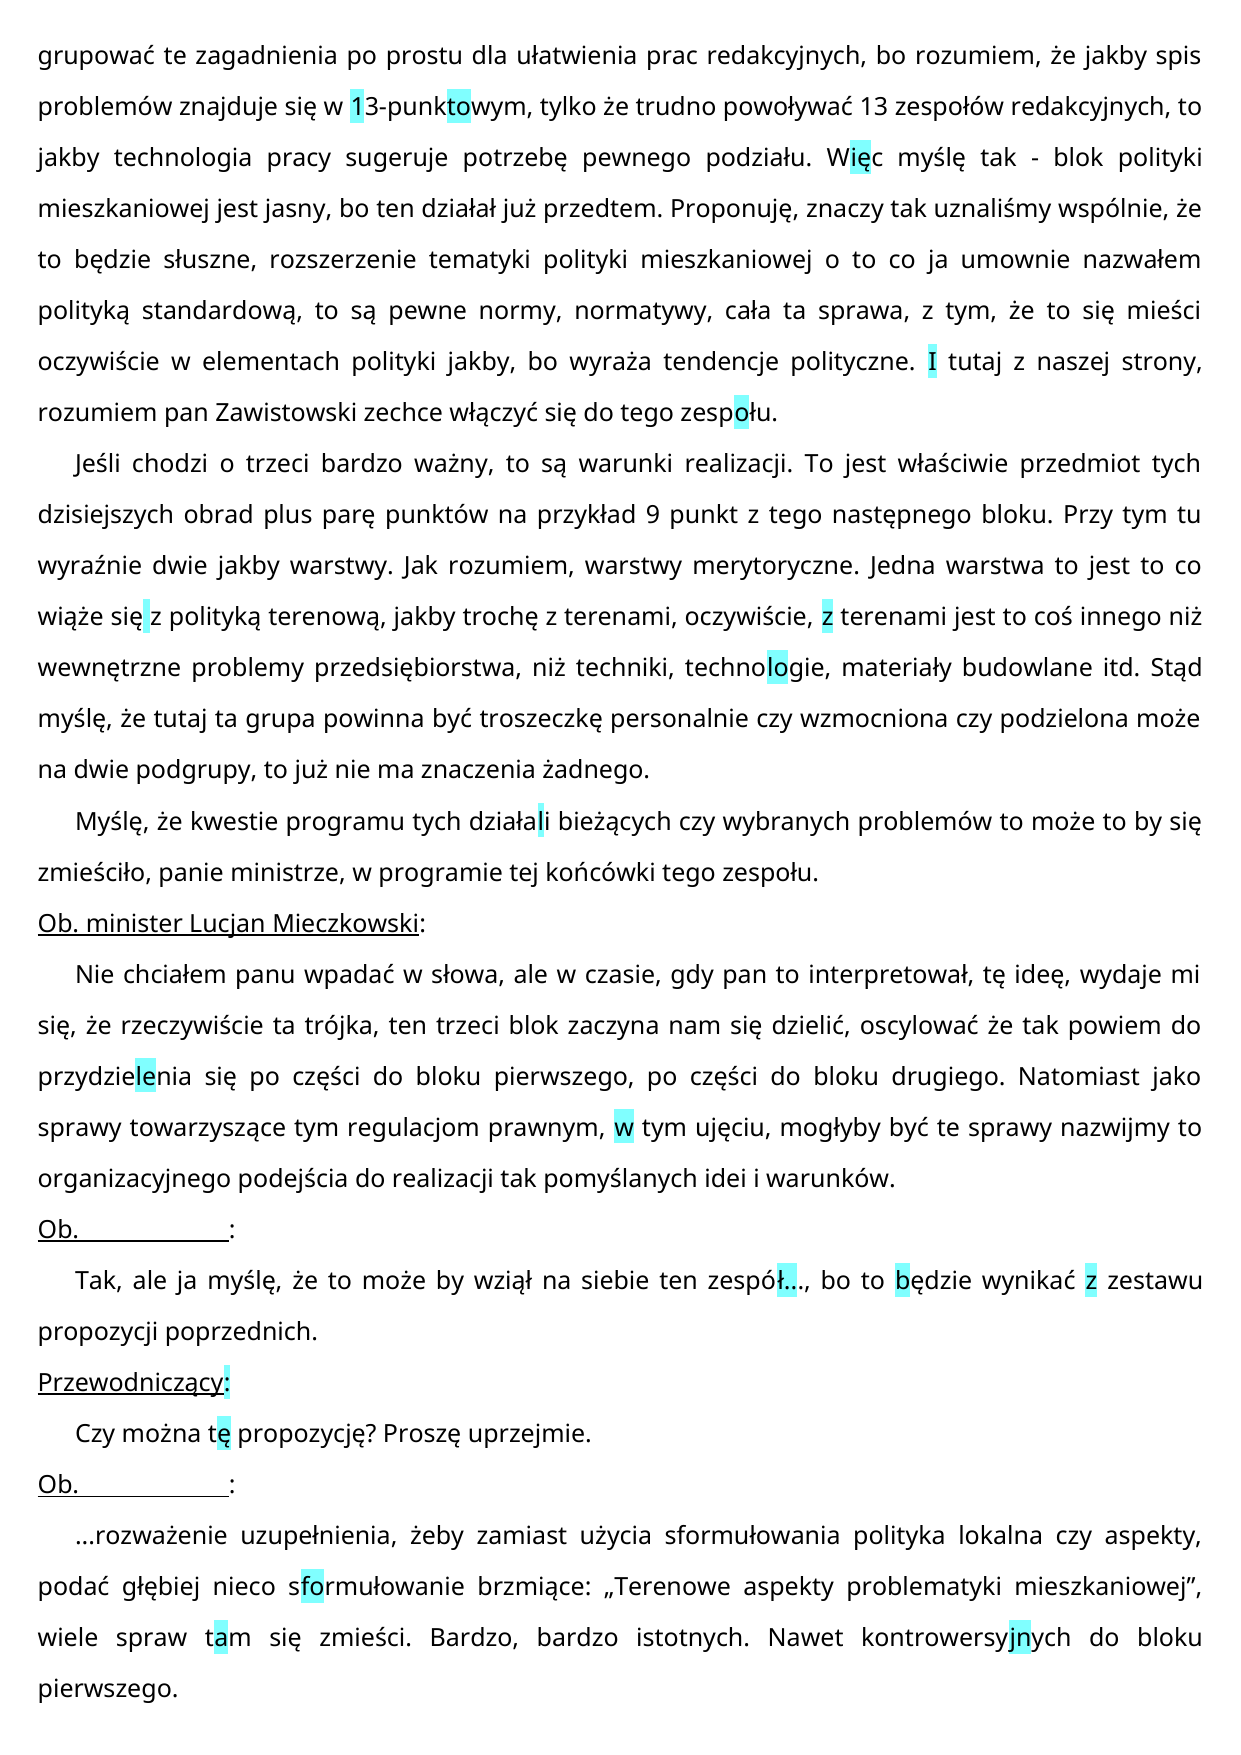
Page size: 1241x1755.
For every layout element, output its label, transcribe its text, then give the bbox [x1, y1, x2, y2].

text ...rozważenie uzupełnienia, żeby zamiast użycia sformułowania polityka lokalna czy aspekty, podać głębiej nieco sformułowanie brzmiące: „Terenowe aspekty problematyki mieszkaniowej”, wiele spraw tam się zmieści. Bardzo, bardzo istotnych. Nawet kontrowersyjnych do bloku pierwszego. [37, 1518, 1203, 1705]
text grupować te zagadnienia po prostu dla ułatwienia prac redakcyjnych, bo rozumiem, że jakby spis problemów znajduje się w 13-punktowym, tylko że trudno powoływać 13 zespołów redakcyjnych, to jakby technologia pracy sugeruje potrzebę pewnego podziału. Więc myślę tak - blok polityki mieszkaniowej jest jasny, bo ten działał już przedtem. Proponuję, znaczy tak uznaliśmy wspólnie, że to będzie słuszne, rozszerzenie tematyki polityki mieszkaniowej o to co ja umownie nazwałem polityką standardową, to są pewne normy, normatywy, cała ta sprawa, z tym, że to się mieści oczywiście w elementach polityki jakby, bo wyraża tendencje polityczne. I tutaj z naszej strony, rozumiem pan Zawistowski zechce włączyć się do tego zespołu. [37, 37, 1203, 429]
text Jeśli chodzi o trzeci bardzo ważny, to są warunki realizacji. To jest właściwie przedmiot tych dzisiejszych obrad plus parę punktów na przykład 9 punkt z tego następnego bloku. Przy tym tu wyraźnie dwie jakby warstwy. Jak rozumiem, warstwy merytoryczne. Jedna warstwa to jest to co wiąże się z polityką terenową, jakby trochę z terenami, oczywiście, z terenami jest to coś innego niż wewnętrzne problemy przedsiębiorstwa, niż techniki, technologie, materiały budowlane itd. Stąd myślę, że tutaj ta grupa powinna być troszeczkę personalnie czy wzmocniona czy podzielona może na dwie podgrupy, to już nie ma znaczenia żadnego. [37, 446, 1203, 786]
text Nie chciałem panu wpadać w słowa, ale w czasie, gdy pan to interpretował, tę ideę, wydaje mi się, że rzeczywiście ta trójka, ten trzeci blok zaczyna nam się dzielić, oscylować że tak powiem do przydzielenia się po części do bloku pierwszego, po części do bloku drugiego. Natomiast jako sprawy towarzyszące tym regulacjom prawnym, w tym ujęciu, mogłyby być te sprawy nazwijmy to organizacyjnego podejścia do realizacji tak pomyślanych idei i warunków. [37, 956, 1203, 1194]
text Czy można tę propozycję? Proszę uprzejmie. [37, 1416, 1203, 1450]
text Przewodniczący: [37, 1364, 1203, 1399]
text Ob. : [37, 1211, 1203, 1246]
text Myślę, że kwestie programu tych działali bieżących czy wybranych problemów to może to by się zmieściło, panie ministrze, w programie tej końcówki tego zespołu. [37, 803, 1203, 888]
text Ob. : [37, 1467, 1203, 1501]
text Ob. minister Lucjan Mieczkowski: [37, 905, 1203, 939]
text Tak, ale ja myślę, że to może by wziął na siebie ten zespół..., bo to będzie wynikać z zestawu propozycji poprzednich. [37, 1262, 1203, 1348]
